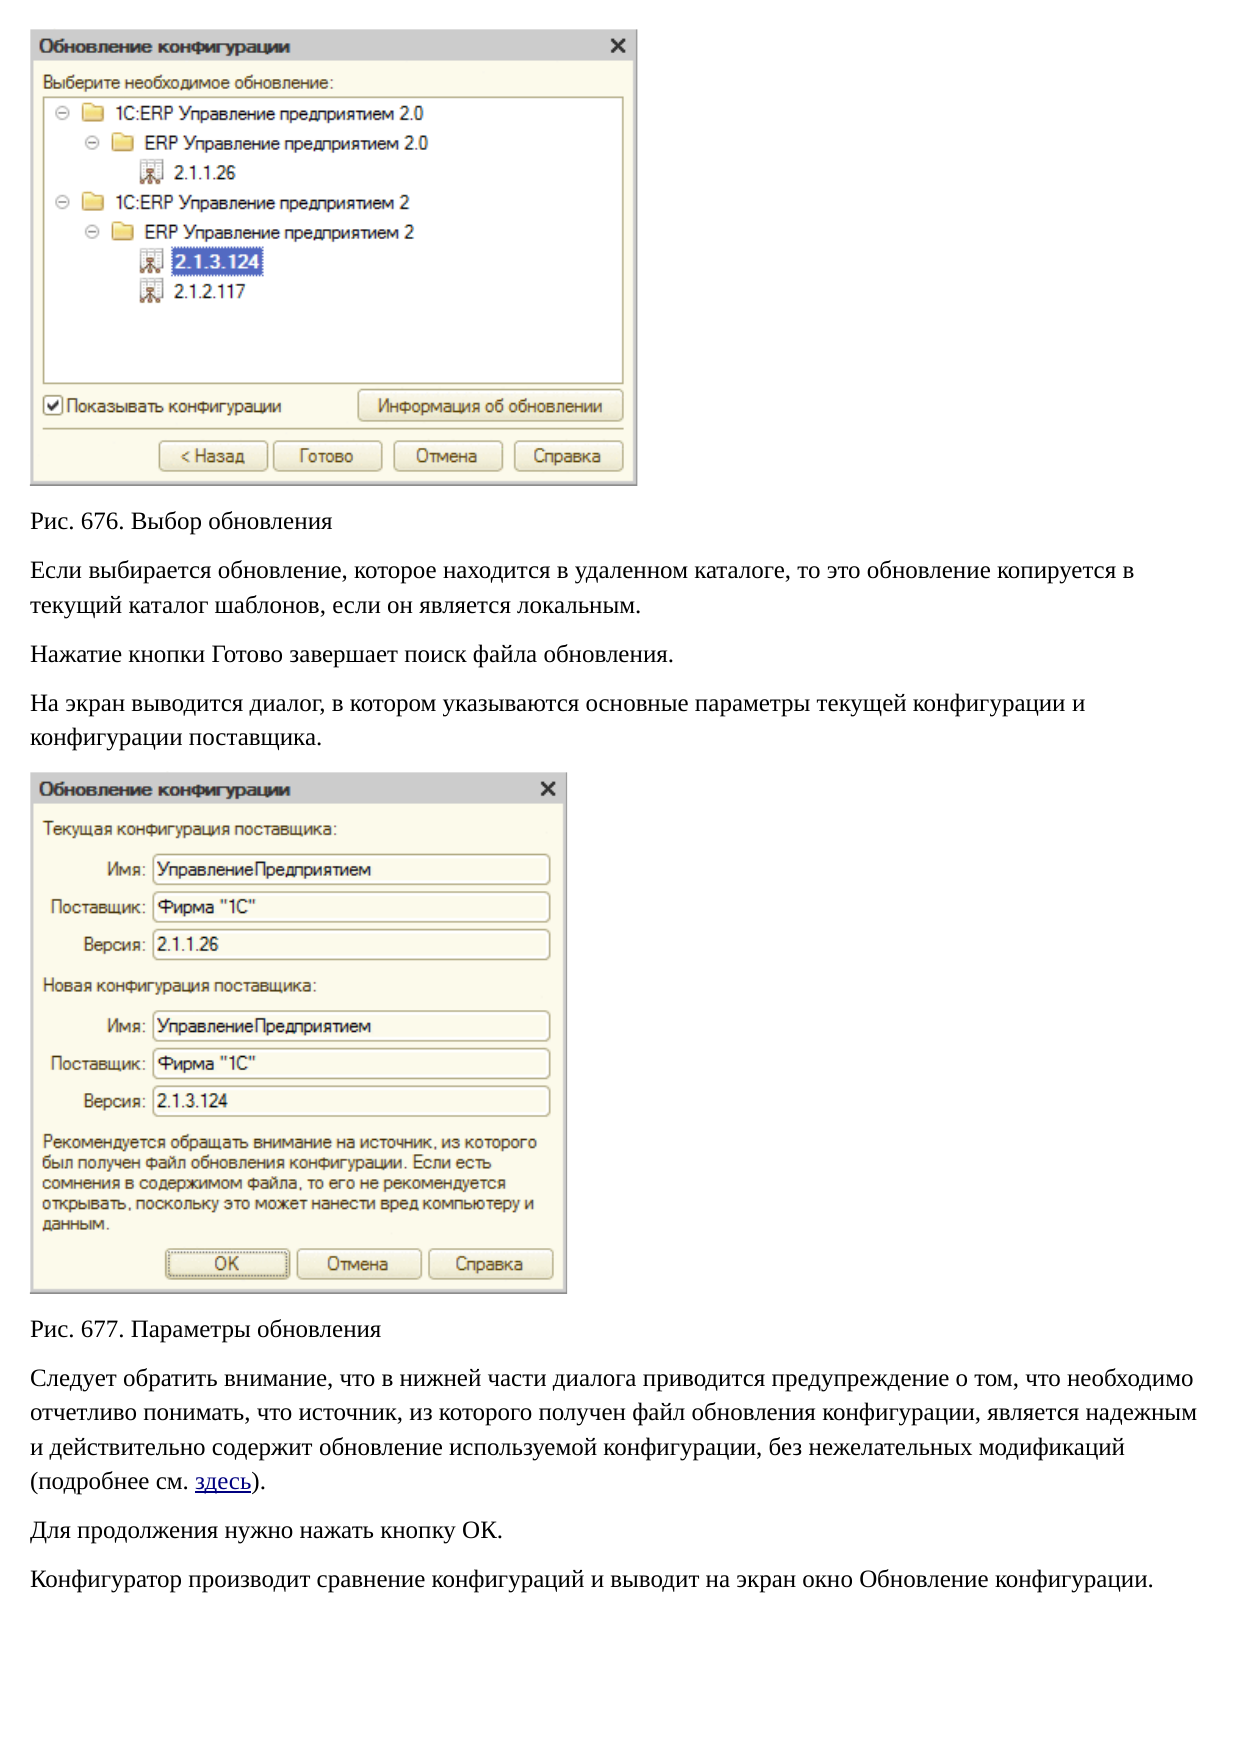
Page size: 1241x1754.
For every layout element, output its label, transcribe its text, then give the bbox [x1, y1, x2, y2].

text Нажатие кнопки Готово завершает поиск файла обновления. [30, 639, 1211, 668]
text Для продолжения нужно нажать кнопку ОК. [30, 1515, 1211, 1544]
text Если выбирается обновление, которое находится в удаленном каталоге, то это обновление копируется в текущий каталог шаблонов, если он является локальным. [30, 555, 1211, 618]
text На экран выводится диалог, в котором указываются основные параметры текущей конфигурации и конфигурации поставщика. [30, 688, 1211, 751]
text Рис. 676. Выбор обновления [30, 506, 1211, 535]
text Конфигуратор производит сравнение конфигураций и выводит на экран окно Обновление конфигурации. [30, 1564, 1211, 1593]
picture [29, 771, 568, 1294]
picture [29, 28, 638, 486]
text Следует обратить внимание, что в нижней части диалога приводится предупреждение о том, что необходимо отчетливо понимать, что источник, из которого получен файл обновления конфигурации, является надежным и действительно содержит обновление используемой конфигурации, без нежелательных модификаций (подробнее см. здесь). [30, 1363, 1211, 1495]
text Рис. 677. Параметры обновления [30, 1314, 1211, 1342]
